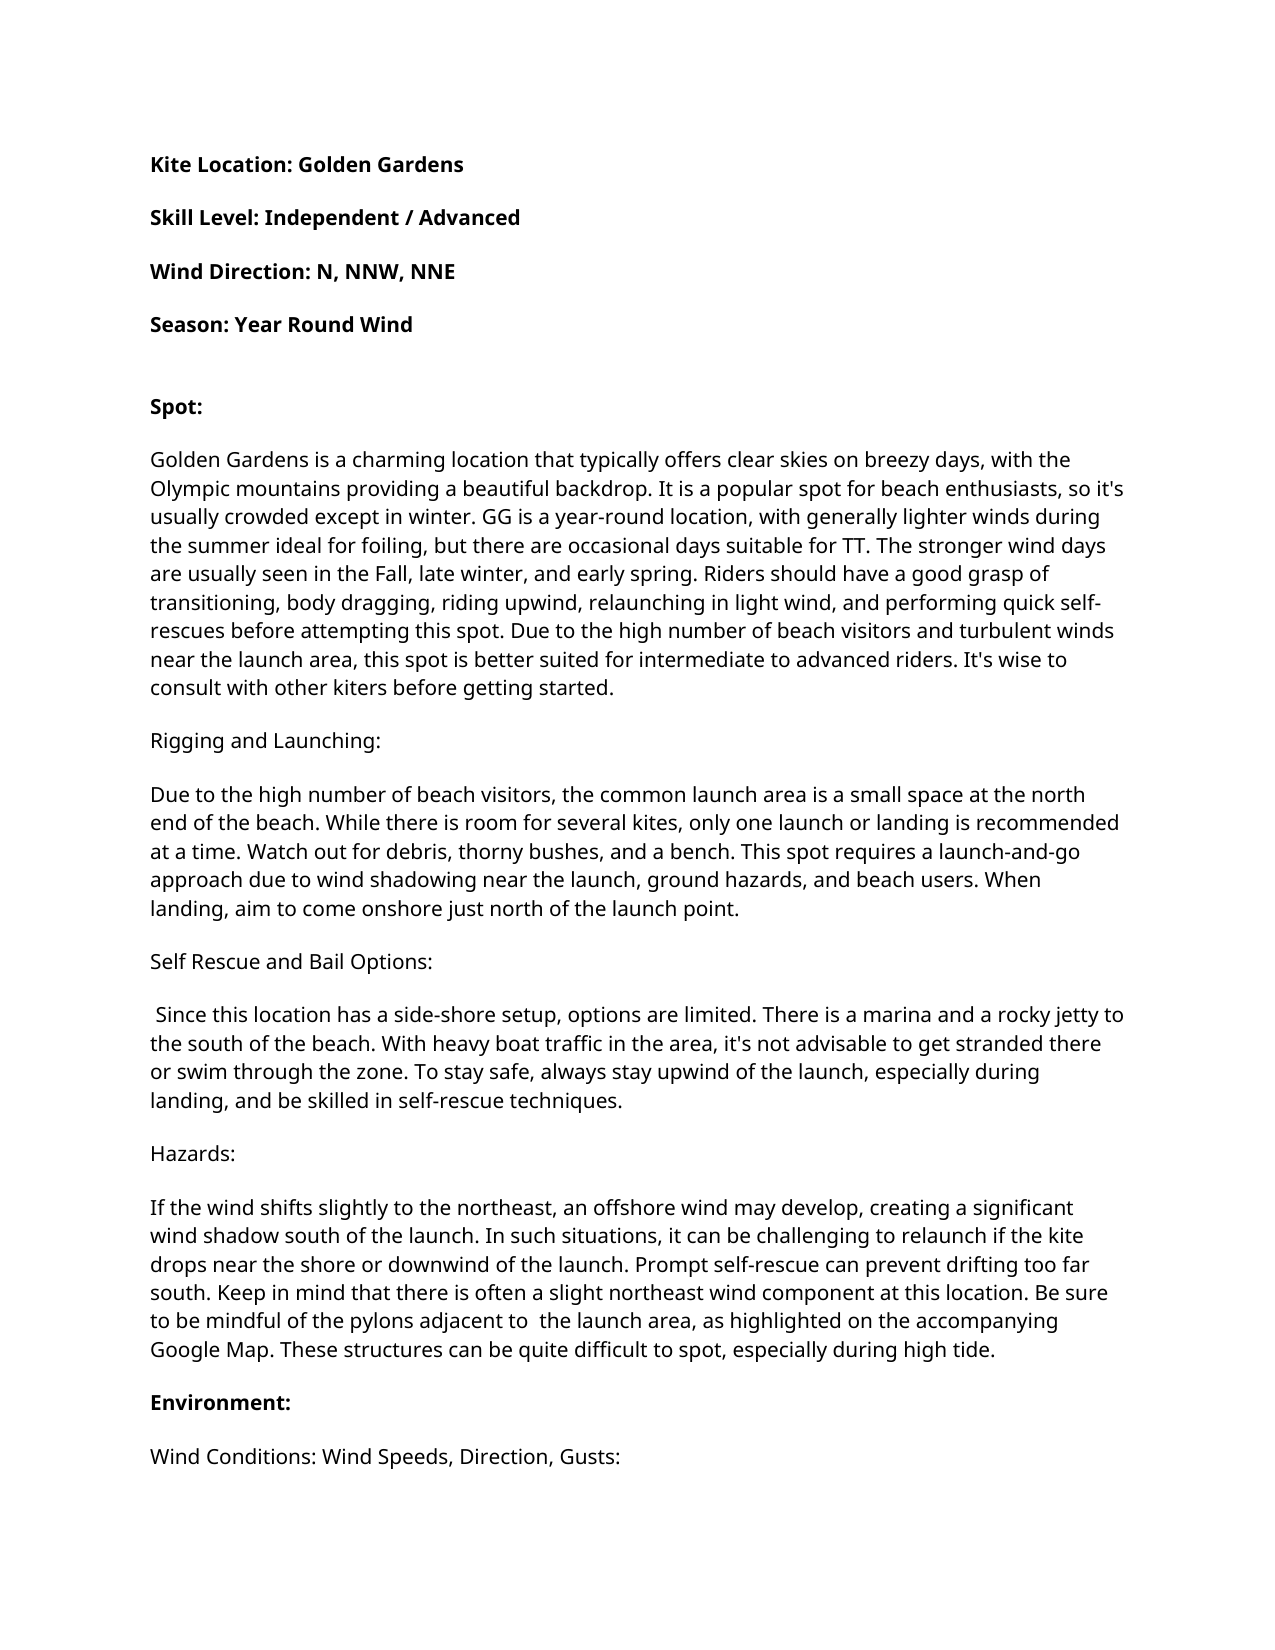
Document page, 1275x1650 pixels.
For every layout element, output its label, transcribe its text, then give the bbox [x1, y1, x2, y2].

text Golden Gardens is a charming location that typically offers clear skies on breezy days, with the Olympic mountains providing a beautiful backdrop. It is a popular spot for beach enthusiasts, so it's usually crowded except in winter. GG is a year-round location, with generally lighter winds during the summer ideal for foiling, but there are occasional days suitable for TT. The stronger wind days are usually seen in the Fall, late winter, and early spring. Riders should have a good grasp of transitioning, body dragging, riding upwind, relaunching in light wind, and performing quick self-rescues before attempting this spot. Due to the high number of beach visitors and turbulent winds near the launch area, this spot is better suited for intermediate to advanced riders. It's wise to consult with other kiters before getting started. [150, 446, 1125, 702]
text Since this location has a side-shore setup, options are limited. There is a marina and a rocky jetty to the south of the beach. With heavy boat traffic in the area, it's not advisable to get stranded there or swim through the zone. To stay safe, always stay upwind of the launch, especially during landing, and be skilled in self-rescue techniques. [150, 1001, 1125, 1114]
text Wind Conditions: Wind Speeds, Direction, Gusts: [150, 1442, 1125, 1470]
text Skill Level: Independent / Advanced [150, 203, 1125, 232]
text Rigging and Launching: [150, 727, 1125, 755]
text Season: Year Round Wind [150, 310, 1125, 339]
text Self Rescue and Bail Options: [150, 947, 1125, 976]
text If the wind shifts slightly to the northeast, an offshore wind may develop, creating a significant wind shadow south of the launch. In such situations, it can be challenging to relaunch if the kite drops near the shore or downwind of the launch. Prompt self-rescue can prevent drifting too far south. Keep in mind that there is often a slight northeast wind component at this location. Be sure to be mindful of the pylons adjacent to the launch area, as highlighted on the accompanying Google Map. These structures can be quite difficult to spot, especially during high tide. [150, 1193, 1125, 1363]
text Due to the high number of beach visitors, the common launch area is a small space at the north end of the beach. While there is room for several kites, only one launch or landing is recommended at a time. Watch out for debris, thorny bushes, and a bench. This spot requires a launch-and-go approach due to wind shadowing near the launch, ground hazards, and beach users. When landing, aim to come onshore just north of the launch point. [150, 780, 1125, 922]
text Hazards: [150, 1139, 1125, 1168]
text Wind Direction: N, NNW, NNE [150, 257, 1125, 285]
text Kite Location: Golden Gardens [150, 150, 1125, 178]
text Environment: [150, 1388, 1125, 1417]
text Spot: [150, 392, 1125, 421]
